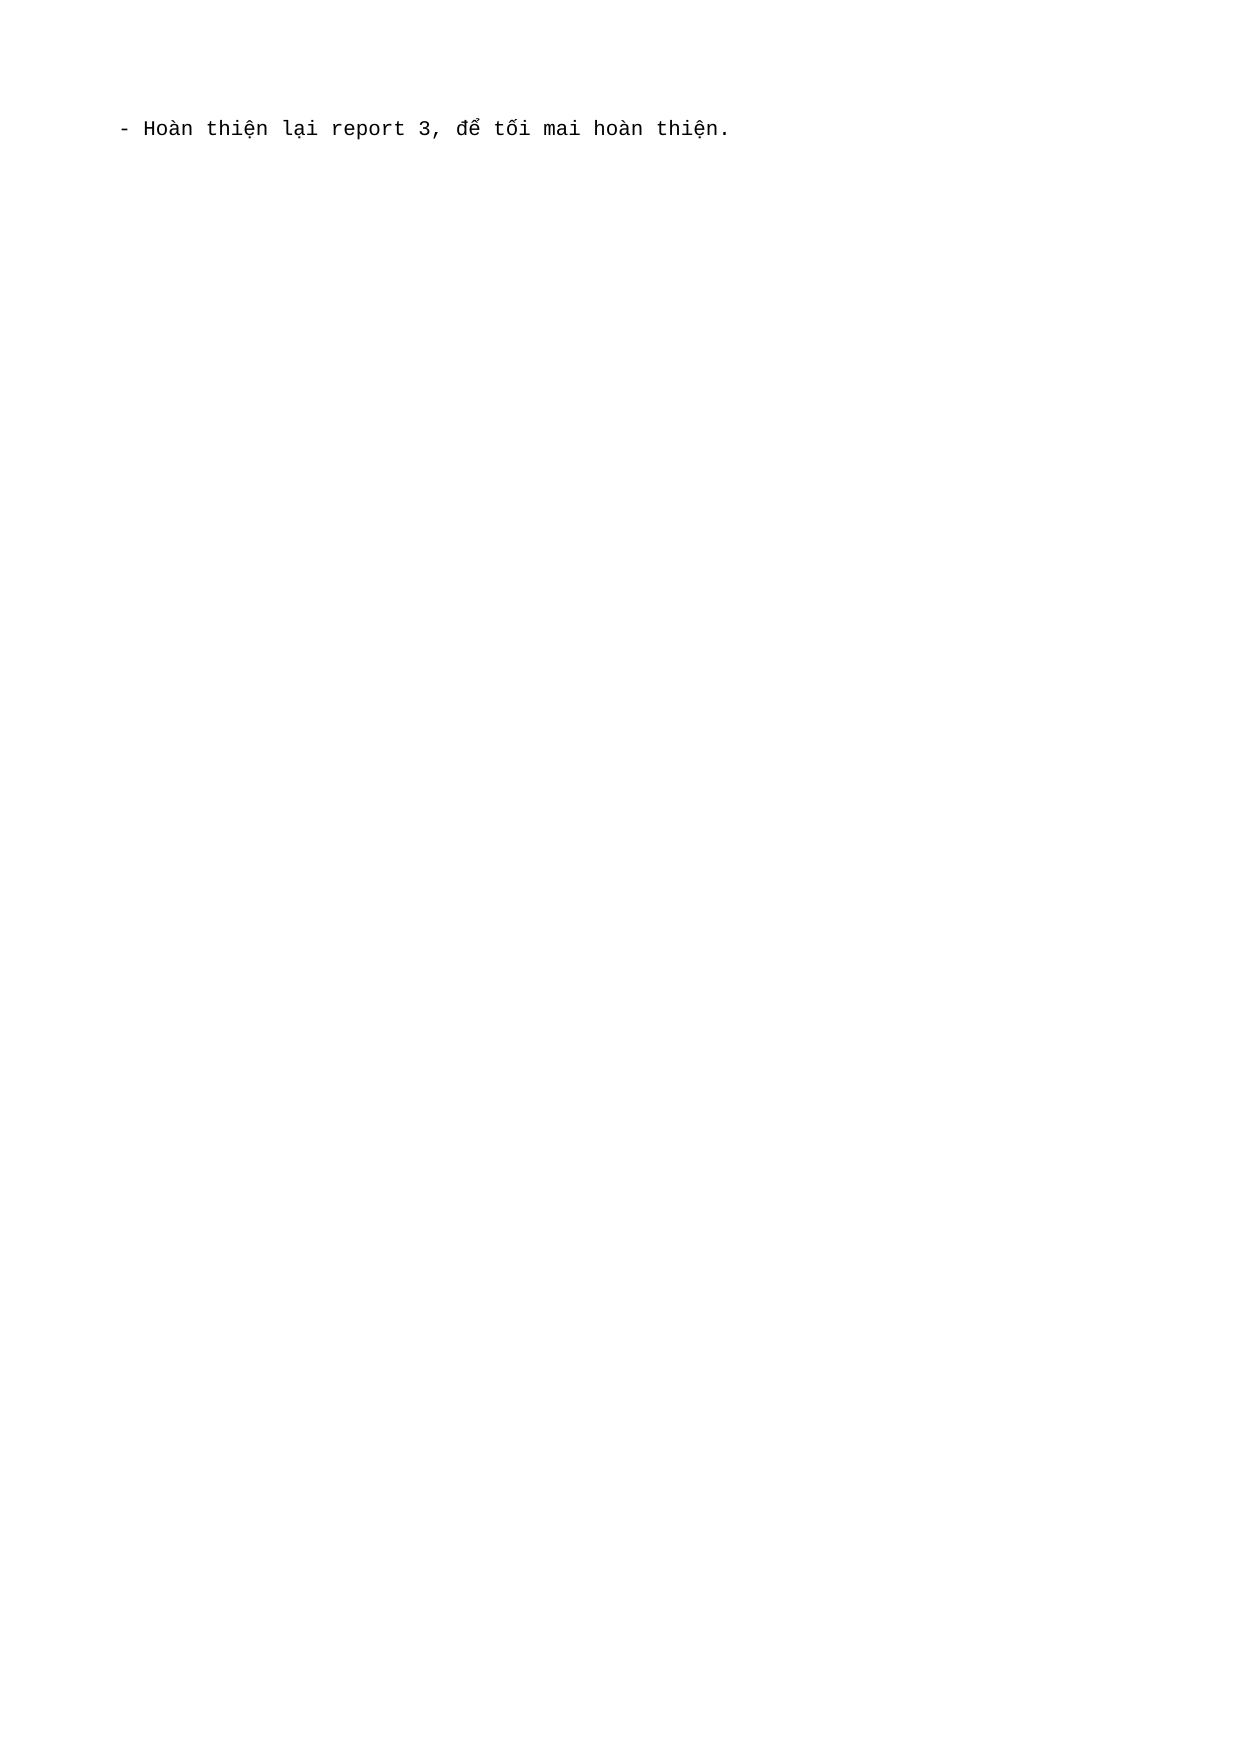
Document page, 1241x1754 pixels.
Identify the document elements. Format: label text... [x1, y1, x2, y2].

text - Hoàn thiện lại report 3, để tối mai hoàn thiện. [118, 118, 1122, 142]
